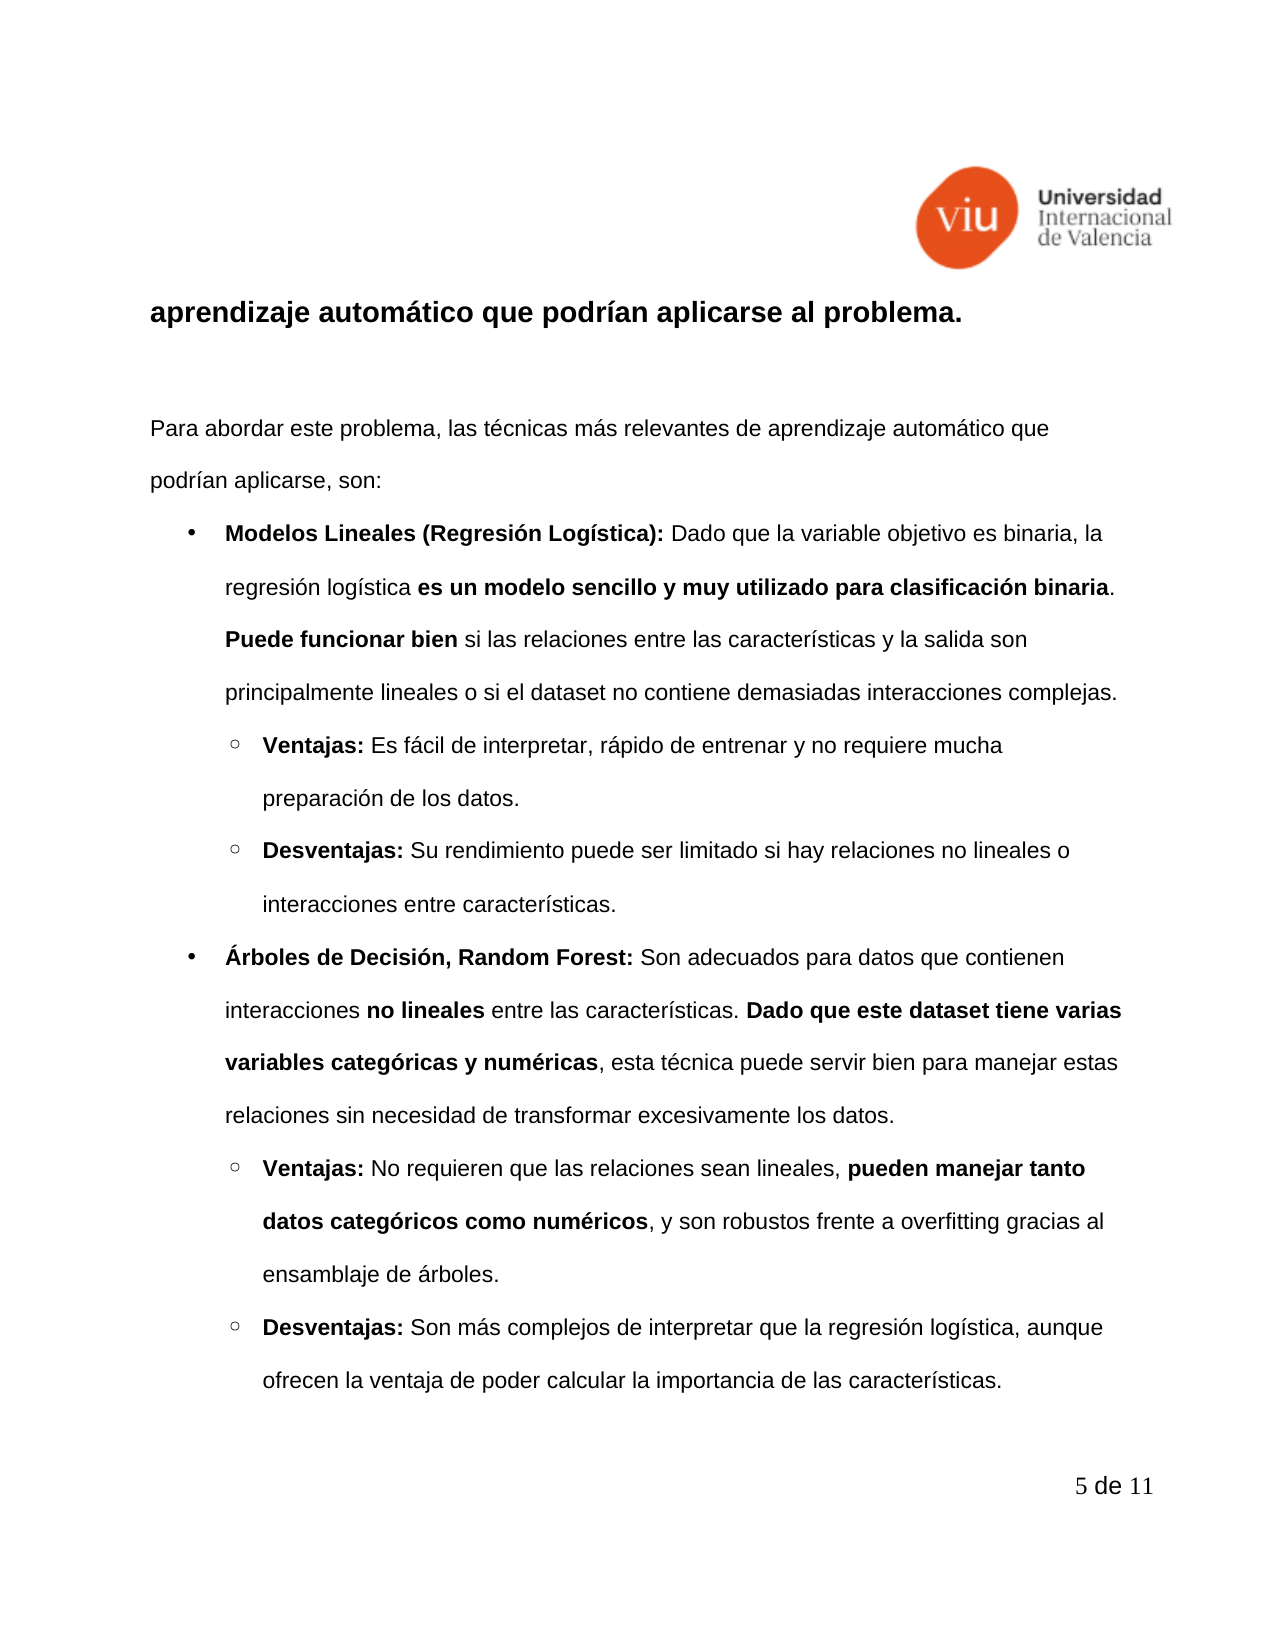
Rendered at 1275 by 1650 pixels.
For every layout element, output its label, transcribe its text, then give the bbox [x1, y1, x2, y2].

list Desventajas: Su rendimiento puede ser limitado si hay relaciones no lineales o interacciones entre características. [225, 837, 1125, 917]
list Ventajas: No requieren que las relaciones sean lineales, pueden manejar tanto datos categóricos como numéricos, y son robustos frente a overfitting gracias al ensamblaje de árboles. [225, 1155, 1125, 1287]
list Ventajas: Es fácil de interpretar, rápido de entrenar y no requiere mucha preparación de los datos. [225, 732, 1125, 811]
list Árboles de Decisión, Random Forest: Son adecuados para datos que contienen interacciones no lineales entre las características. Dado que este dataset tiene varias variables categóricas y numéricas, esta técnica puede servir bien para manejar estas relaciones sin necesidad de transformar excesivamente los datos. [187, 943, 1125, 1128]
list Desventajas: Son más complejos de interpretar que la regresión logística, aunque ofrecen la ventaja de poder calcular la importancia de las características. [225, 1313, 1125, 1393]
list Modelos Lineales (Regresión Logística): Dado que la variable objetivo es binaria, la regresión logística es un modelo sencillo y muy utilizado para clasificación binaria. Puede funcionar bien si las relaciones entre las características y la salida son principalmente lineales o si el dataset no contiene demasiadas interacciones complejas. [187, 520, 1125, 705]
text Para abordar este problema, las técnicas más relevantes de aprendizaje automático que podrían aplicarse, son: [150, 415, 1125, 494]
text aprendizaje automático que podrían aplicarse al problema. [150, 295, 1125, 328]
picture [913, 162, 1175, 274]
